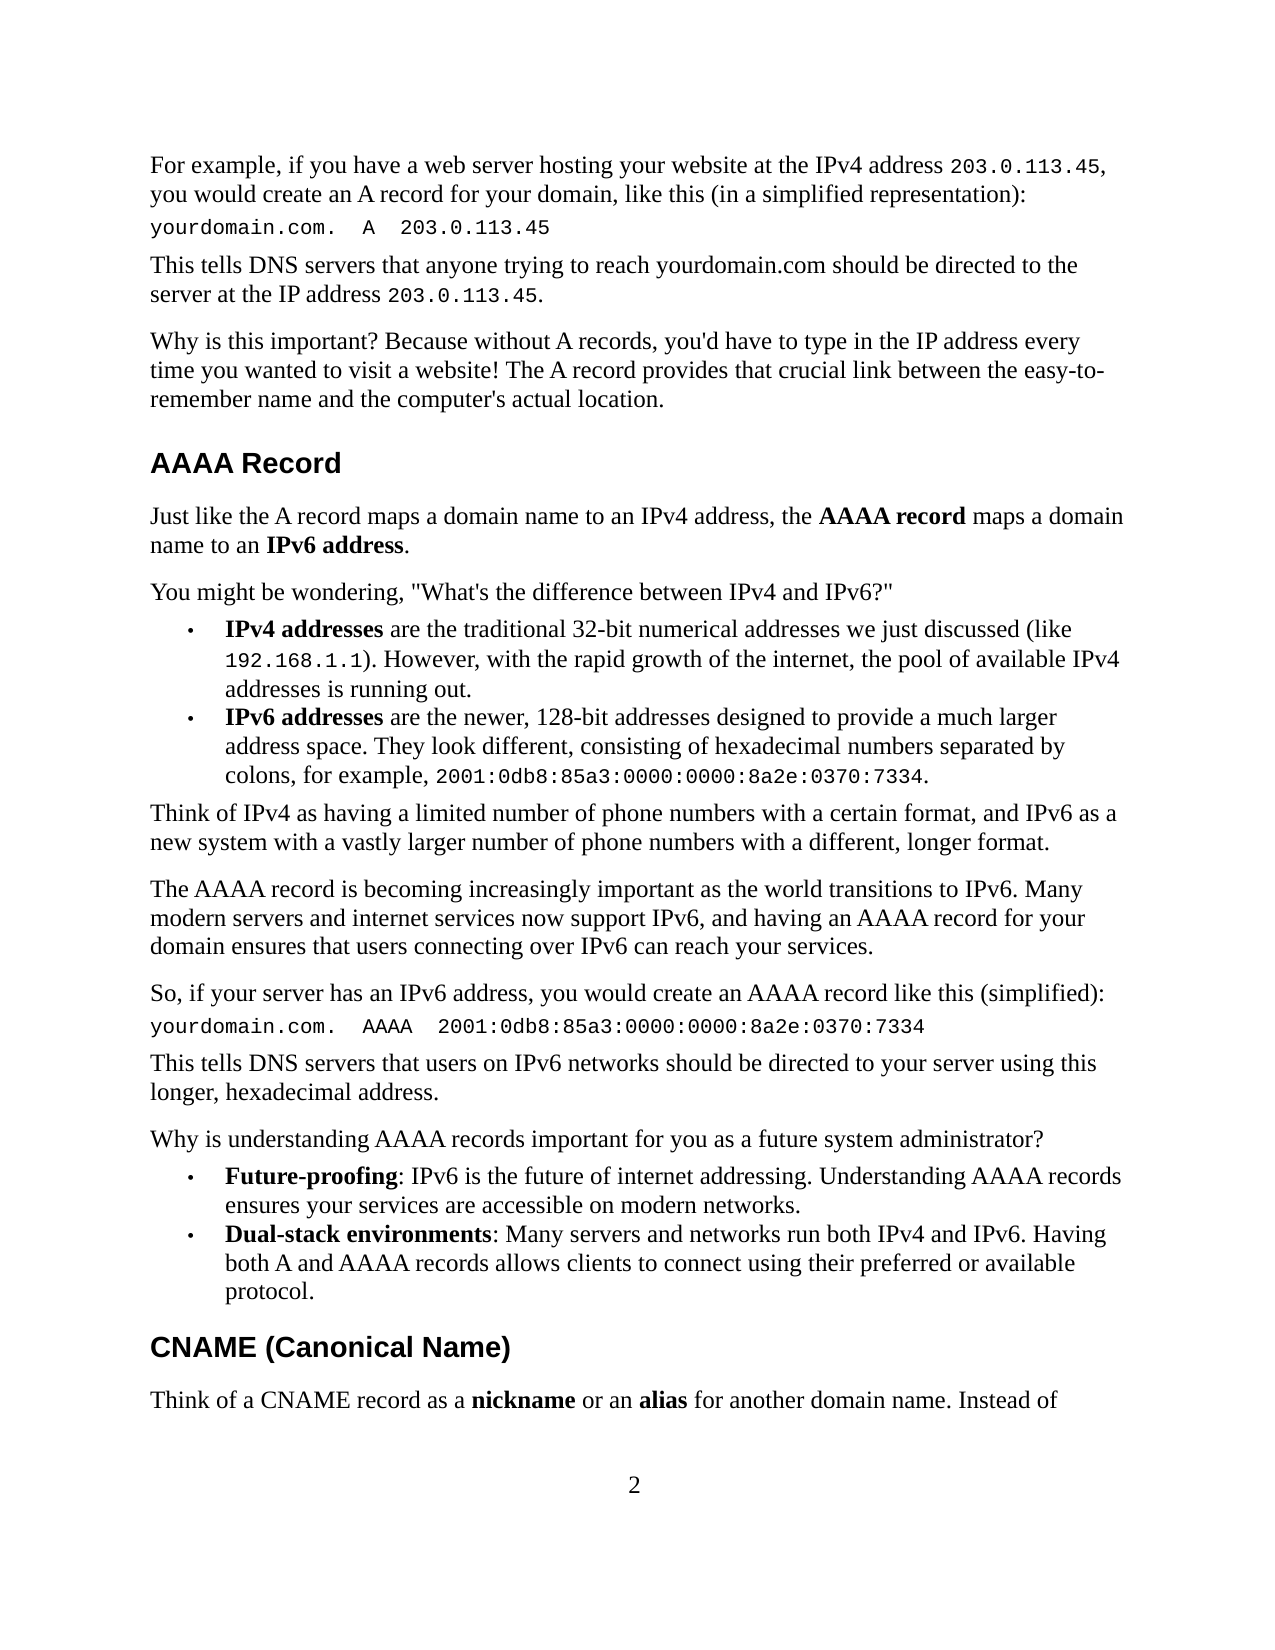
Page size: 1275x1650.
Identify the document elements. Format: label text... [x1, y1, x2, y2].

subtitle AAAA Record [150, 446, 1125, 480]
text Think of IPv4 as having a limited number of phone numbers with a certain format, and IPv6 as a new system with a vastly larger number of phone numbers with a different, longer format. [150, 798, 1125, 856]
text For example, if you have a web server hosting your website at the IPv4 address 203.0.113.45, you would create an A record for your domain, like this (in a simplified representation): [150, 150, 1125, 208]
text This tells DNS servers that users on IPv6 networks should be directed to your server using this longer, hexadecimal address. [150, 1048, 1125, 1106]
text Why is understanding AAAA records important for you as a future system administrator? [150, 1124, 1125, 1152]
text Think of a CNAME record as a nickname or an alias for another domain name. Instead of [150, 1385, 1125, 1414]
list Future-proofing: IPv6 is the future of internet addressing. Understanding AAAA records ensures your services are accessible on modern networks. [187, 1161, 1125, 1219]
text You might be wondering, "What's the difference between IPv4 and IPv6?" [150, 577, 1125, 606]
text yourdomain.com. AAAA 2001:0db8:85a3:0000:0000:8a2e:0370:7334 [150, 1016, 1125, 1039]
list IPv6 addresses are the newer, 128-bit addresses designed to provide a much larger address space. They look different, consisting of hexadecimal numbers separated by colons, for example, 2001:0db8:85a3:0000:0000:8a2e:0370:7334. [187, 702, 1125, 789]
text yourdomain.com. A 203.0.113.45 [150, 217, 1125, 241]
subtitle CNAME (Canonical Name) [150, 1330, 1125, 1364]
text So, if your server has an IPv6 address, you would create an AAAA record like this (simplified): [150, 978, 1125, 1007]
text Just like the A record maps a domain name to an IPv4 address, the AAAA record maps a domain name to an IPv6 address. [150, 501, 1125, 559]
text The AAAA record is becoming increasingly important as the world transitions to IPv6. Many modern servers and internet services now support IPv6, and having an AAAA record for your domain ensures that users connecting over IPv6 can reach your services. [150, 874, 1125, 960]
text Why is this important? Because without A records, you'd have to type in the IP address every time you wanted to visit a website! The A record provides that crucial link between the easy-to-remember name and the computer's actual location. [150, 326, 1125, 412]
list IPv4 addresses are the traditional 32-bit numerical addresses we just discussed (like 192.168.1.1). However, with the rapid growth of the internet, the pool of available IPv4 addresses is running out. [187, 614, 1125, 702]
list Dual-stack environments: Many servers and networks run both IPv4 and IPv6. Having both A and AAAA records allows clients to connect using their preferred or available protocol. [187, 1219, 1125, 1305]
text This tells DNS servers that anyone trying to reach yourdomain.com should be directed to the server at the IP address 203.0.113.45. [150, 250, 1125, 308]
